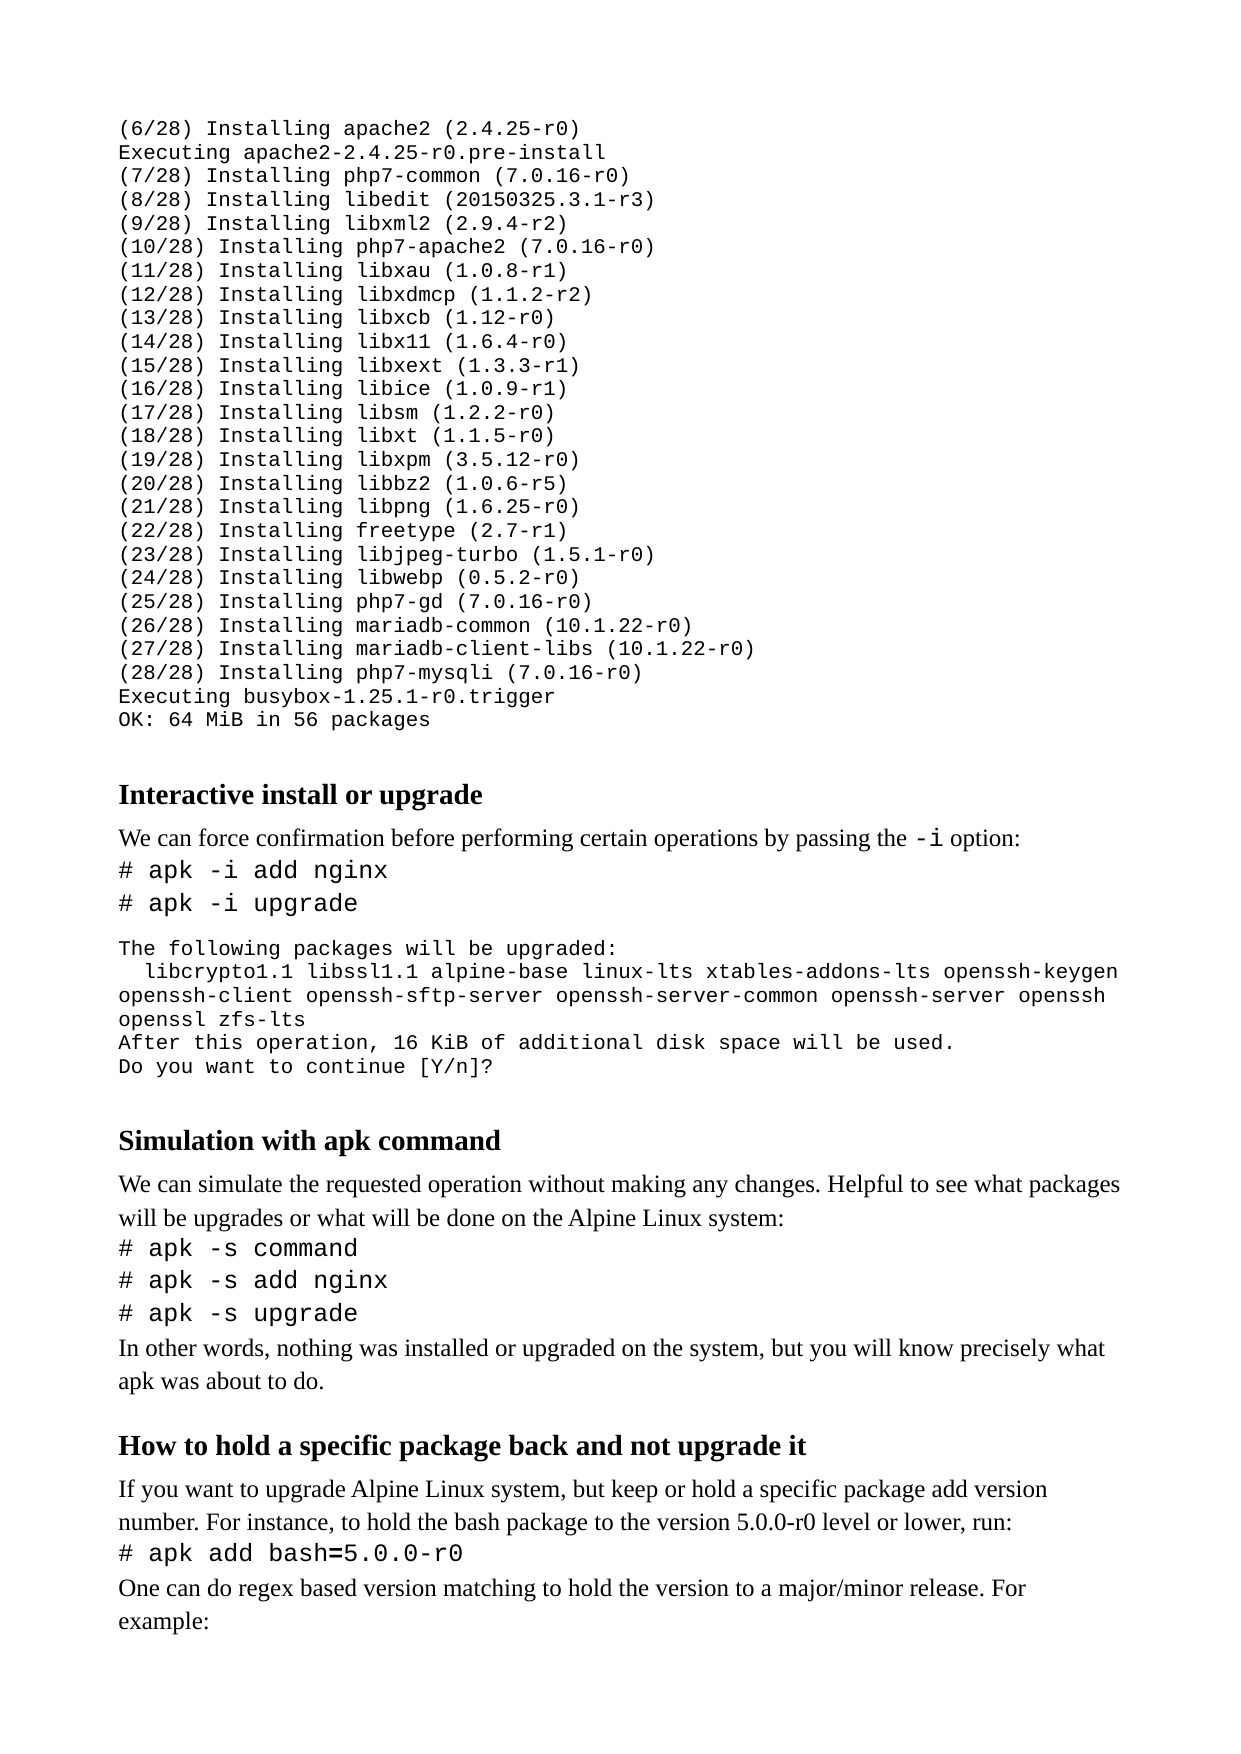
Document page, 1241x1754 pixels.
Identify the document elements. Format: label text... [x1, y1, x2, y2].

text (13/28) Installing libxcb (1.12-r0) [118, 307, 1122, 331]
text (7/28) Installing php7-common (7.0.16-r0) [118, 165, 1122, 189]
text (21/28) Installing libpng (1.6.25-r0) [118, 496, 1122, 520]
text (10/28) Installing php7-apache2 (7.0.16-r0) [118, 236, 1122, 260]
subtitle Interactive install or upgrade [118, 777, 1122, 811]
text (19/28) Installing libxpm (3.5.12-r0) [118, 449, 1122, 473]
text (23/28) Installing libjpeg-turbo (1.5.1-r0) [118, 544, 1122, 567]
text (9/28) Installing libxml2 (2.9.4-r2) [118, 213, 1122, 236]
subtitle Simulation with apk command [118, 1123, 1122, 1157]
text (20/28) Installing libbz2 (1.0.6-r5) [118, 473, 1122, 496]
text We can simulate the requested operation without making any changes. Helpful to see what packages will be upgrades or what will be done on the Alpine Linux system: # apk -s command # apk -s add nginx # apk -s upgrade In other words, nothing was installed or upgraded on the system, but you will know precisely what apk was about to do. [118, 1169, 1122, 1395]
text Executing busybox-1.25.1-r0.trigger [118, 686, 1122, 709]
text Executing apache2-2.4.25-r0.pre-install [118, 142, 1122, 165]
text We can force confirmation before performing certain operations by passing the -i option: # apk -i add nginx # apk -i upgrade [118, 823, 1122, 919]
text (15/28) Installing libxext (1.3.3-r1) [118, 354, 1122, 378]
text (28/28) Installing php7-mysqli (7.0.16-r0) [118, 662, 1122, 686]
text OK: 64 MiB in 56 packages [118, 709, 1122, 733]
text The following packages will be upgraded: [118, 938, 1122, 961]
text (6/28) Installing apache2 (2.4.25-r0) [118, 118, 1122, 142]
text After this operation, 16 KiB of additional disk space will be used. [118, 1032, 1122, 1056]
text (11/28) Installing libxau (1.0.8-r1) [118, 260, 1122, 284]
text (22/28) Installing freetype (2.7-r1) [118, 520, 1122, 544]
subtitle How to hold a specific package back and not upgrade it [118, 1428, 1122, 1462]
text (18/28) Installing libxt (1.1.5-r0) [118, 426, 1122, 449]
text libcrypto1.1 libssl1.1 alpine-base linux-lts xtables-addons-lts openssh-keygen openssh-client openssh-sftp-server openssh-server-common openssh-server openssh openssl zfs-lts [118, 961, 1122, 1032]
text (12/28) Installing libxdmcp (1.1.2-r2) [118, 284, 1122, 307]
text (8/28) Installing libedit (20150325.3.1-r3) [118, 189, 1122, 213]
text (27/28) Installing mariadb-client-libs (10.1.22-r0) [118, 638, 1122, 662]
text (25/28) Installing php7-gd (7.0.16-r0) [118, 591, 1122, 615]
text (14/28) Installing libx11 (1.6.4-r0) [118, 331, 1122, 354]
text (17/28) Installing libsm (1.2.2-r0) [118, 402, 1122, 426]
text Do you want to continue [Y/n]? [118, 1056, 1122, 1079]
text (16/28) Installing libice (1.0.9-r1) [118, 378, 1122, 402]
text (26/28) Installing mariadb-common (10.1.22-r0) [118, 615, 1122, 638]
text (24/28) Installing libwebp (0.5.2-r0) [118, 567, 1122, 591]
text If you want to upgrade Alpine Linux system, but keep or hold a specific package add version number. For instance, to hold the bash package to the version 5.0.0-r0 level or lower, run: # apk add bash=5.0.0-r0 One can do regex based version matching to hold the version to a major/minor release. For example: [118, 1474, 1122, 1635]
